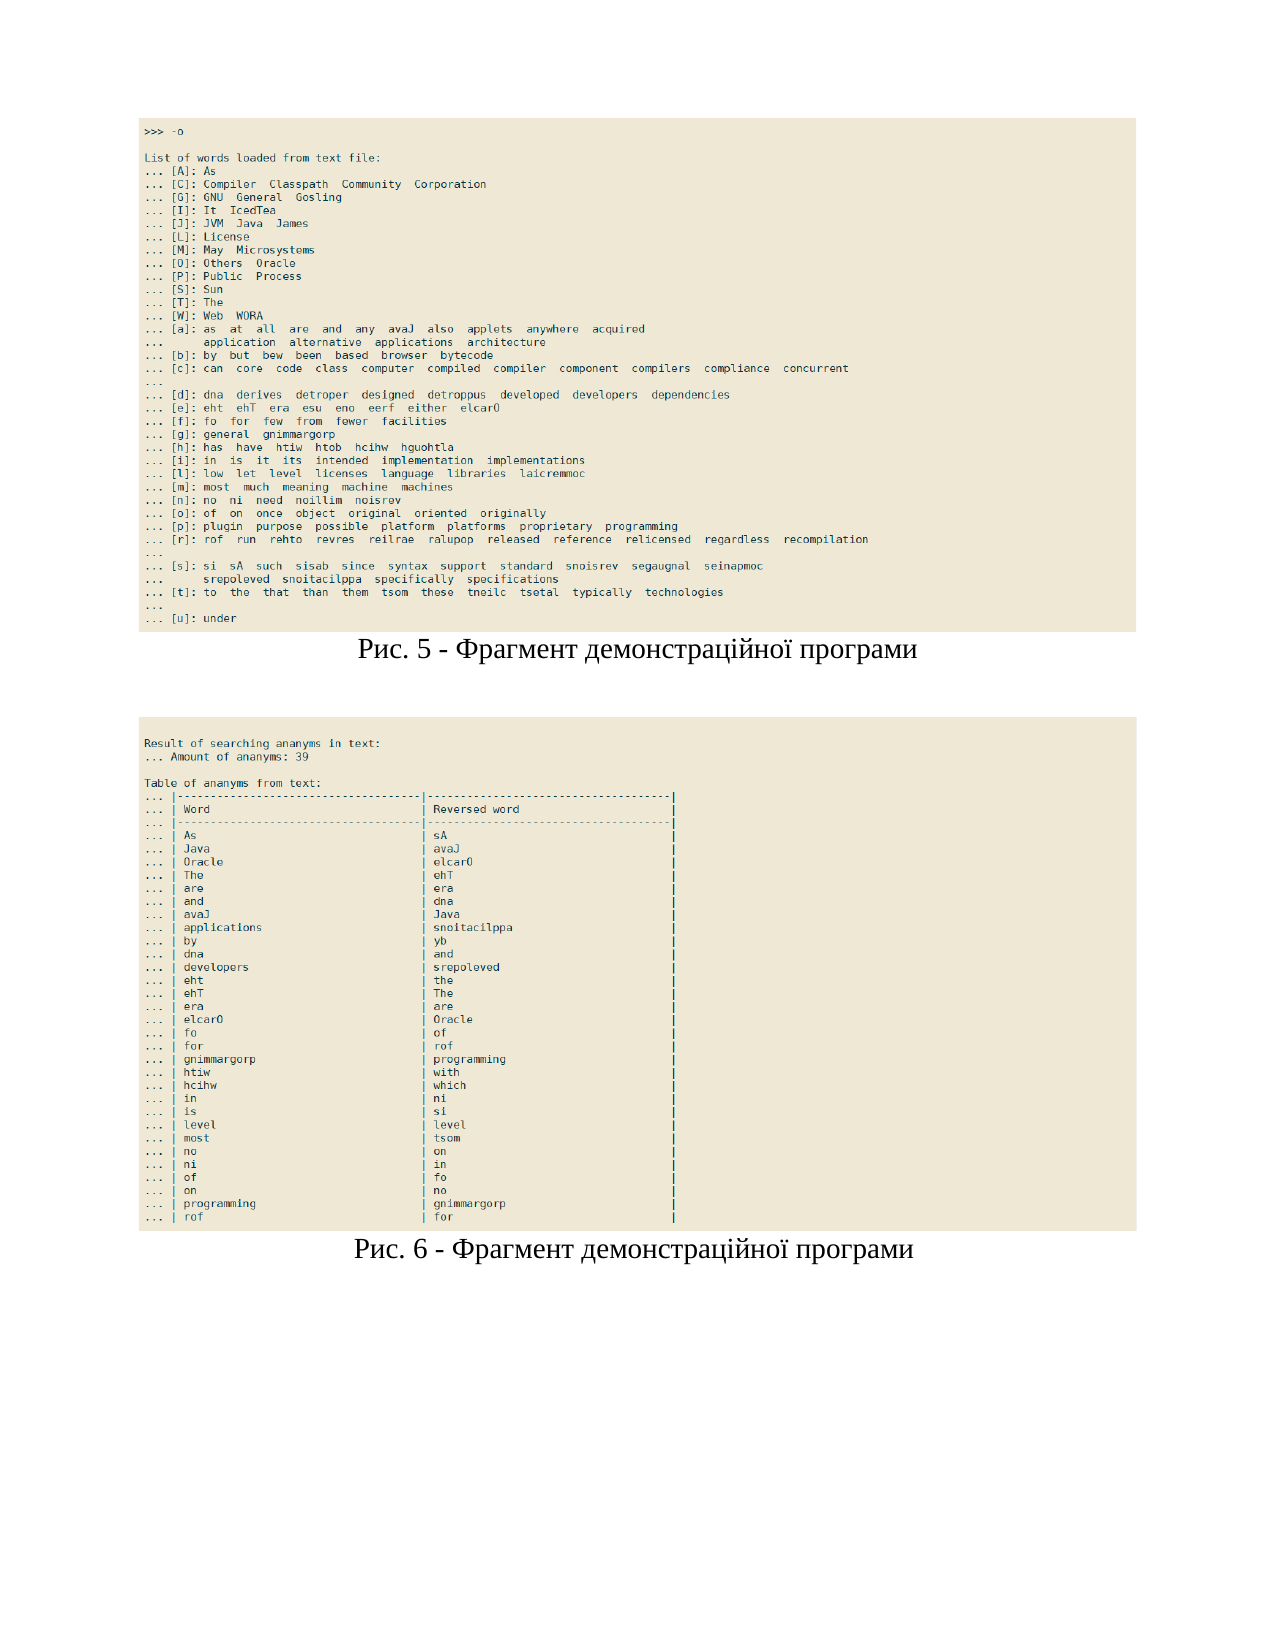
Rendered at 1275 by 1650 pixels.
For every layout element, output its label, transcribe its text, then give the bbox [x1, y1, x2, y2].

text Рис. 5 - Фрагмент демонстраційної програми [118, 118, 1157, 665]
text Рис. 6 - Фрагмент демонстраційної програми [118, 736, 1157, 1264]
picture [138, 717, 1137, 1231]
picture [138, 118, 1137, 632]
